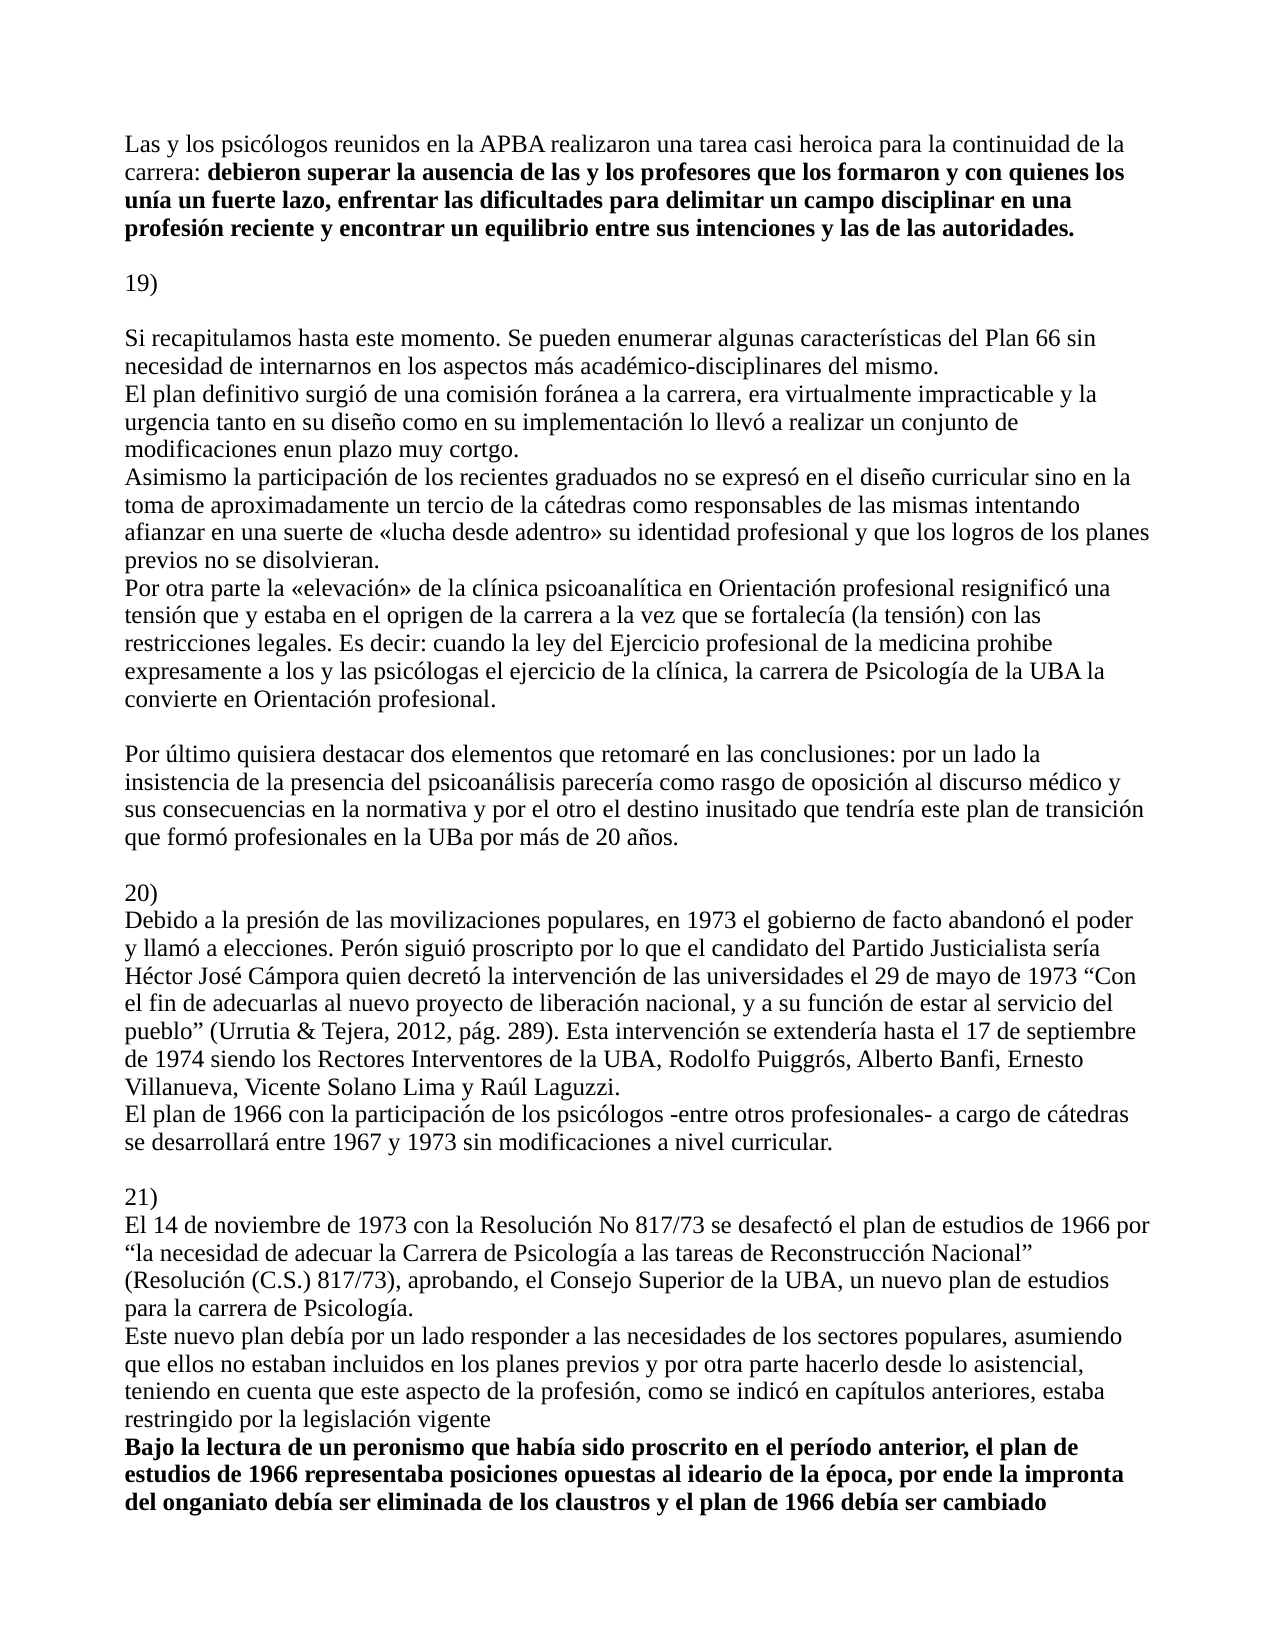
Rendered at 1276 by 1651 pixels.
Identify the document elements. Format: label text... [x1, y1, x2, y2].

text 19) [118, 269, 1157, 297]
text Este nuevo plan debía por un lado responder a las necesidades de los sectores populares, asumiendo que ellos no estaban incluidos en los planes previos y por otra parte hacerlo desde lo asistencial, teniendo en cuenta que este aspecto de la profesión, como se indicó en capítulos anteriores, estaba restringido por la legislación vigente [118, 1322, 1157, 1433]
text El plan definitivo surgió de una comisión foránea a la carrera, era virtualmente impracticable y la urgencia tanto en su diseño como en su implementación lo llevó a realizar un conjunto de modificaciones enun plazo muy cortgo. [118, 380, 1157, 463]
text El 14 de noviembre de 1973 con la Resolución No 817/73 se desafectó el plan de estudios de 1966 por “la necesidad de adecuar la Carrera de Psicología a las tareas de Reconstrucción Nacional” (Resolución (C.S.) 817/73), aprobando, el Consejo Superior de la UBA, un nuevo plan de estudios para la carrera de Psicología. [118, 1211, 1157, 1322]
text Si recapitulamos hasta este momento. Se pueden enumerar algunas características del Plan 66 sin necesidad de internarnos en los aspectos más académico-disciplinares del mismo. [118, 324, 1157, 380]
text El plan de 1966 con la participación de los psicólogos -entre otros profesionales- a cargo de cátedras se desarrollará entre 1967 y 1973 sin modificaciones a nivel curricular. [118, 1100, 1157, 1156]
text Debido a la presión de las movilizaciones populares, en 1973 el gobierno de facto abandonó el poder y llamó a elecciones. Perón siguió proscripto por lo que el candidato del Partido Justicialista sería Héctor José Cámpora quien decretó la intervención de las universidades el 29 de mayo de 1973 “Con el fin de adecuarlas al nuevo proyecto de liberación nacional, y a su función de estar al servicio del pueblo” (Urrutia & Tejera, 2012, pág. 289). Esta intervención se extendería hasta el 17 de septiembre de 1974 siendo los Rectores Interventores de la UBA, Rodolfo Puiggrós, Alberto Banfi, Ernesto Villanueva, Vicente Solano Lima y Raúl Laguzzi. [118, 906, 1157, 1100]
text Bajo la lectura de un peronismo que había sido proscrito en el período anterior, el plan de estudios de 1966 representaba posiciones opuestas al ideario de la época, por ende la impronta del onganiato debía ser eliminada de los claustros y el plan de 1966 debía ser cambiado [118, 1433, 1157, 1522]
text Asimismo la participación de los recientes graduados no se expresó en el diseño curricular sino en la toma de aproximadamente un tercio de la cátedras como responsables de las mismas intentando afianzar en una suerte de «lucha desde adentro» su identidad profesional y que los logros de los planes previos no se disolvieran. [118, 463, 1157, 574]
text Las y los psicólogos reunidos en la APBA realizaron una tarea casi heroica para la continuidad de la carrera: debieron superar la ausencia de las y los profesores que los formaron y con quienes los unía un fuerte lazo, enfrentar las dificultades para delimitar un campo disciplinar en una profesión reciente y encontrar un equilibrio entre sus intenciones y las de las autoridades. [118, 124, 1157, 241]
text Por otra parte la «elevación» de la clínica psicoanalítica en Orientación profesional resignificó una tensión que y estaba en el oprigen de la carrera a la vez que se fortalecía (la tensión) con las restricciones legales. Es decir: cuando la ley del Ejercicio profesional de la medicina prohibe expresamente a los y las psicólogas el ejercicio de la clínica, la carrera de Psicología de la UBA la convierte en Orientación profesional. [118, 574, 1157, 712]
text Por último quisiera destacar dos elementos que retomaré en las conclusiones: por un lado la insistencia de la presencia del psicoanálisis parecería como rasgo de oposición al discurso médico y sus consecuencias en la normativa y por el otro el destino inusitado que tendría este plan de transición que formó profesionales en la UBa por más de 20 años. [118, 740, 1157, 851]
text 21) [118, 1183, 1157, 1211]
text 20) [118, 879, 1157, 906]
